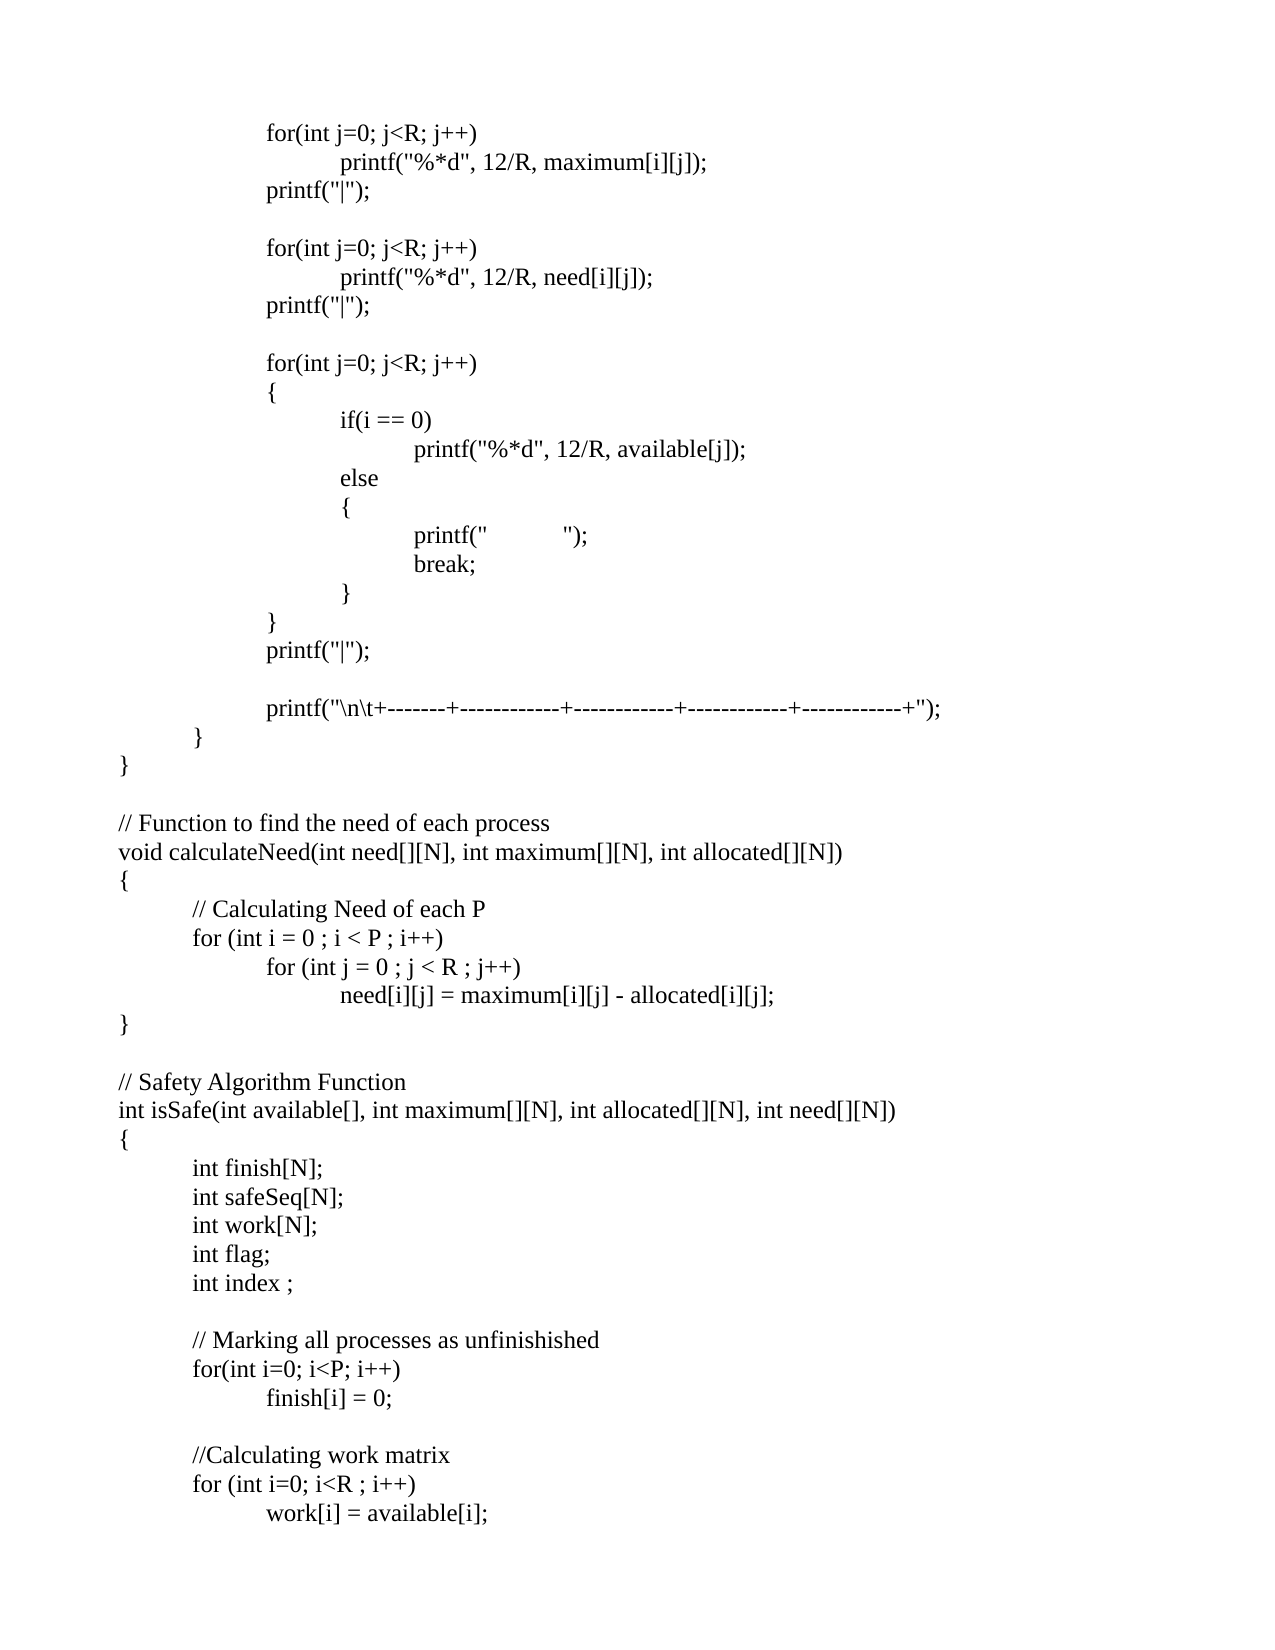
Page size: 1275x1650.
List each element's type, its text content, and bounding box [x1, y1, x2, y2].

text } [118, 722, 1157, 751]
text int index ; [118, 1268, 1157, 1297]
text // Safety Algorithm Function [118, 1067, 1157, 1096]
text printf("\n\t+-------+------------+------------+------------+------------+"); [118, 693, 1157, 722]
text printf("%*d", 12/R, maximum[i][j]); [118, 147, 1157, 176]
text int safeSeq[N]; [118, 1182, 1157, 1211]
text int finish[N]; [118, 1153, 1157, 1182]
text // Marking all processes as unfinishished [118, 1326, 1157, 1354]
text for (int i = 0 ; i < P ; i++) [118, 923, 1157, 952]
text //Calculating work matrix [118, 1441, 1157, 1469]
text printf("%*d", 12/R, available[j]); [118, 434, 1157, 463]
text // Calculating Need of each P [118, 894, 1157, 923]
text printf(" "); [118, 521, 1157, 549]
text need[i][j] = maximum[i][j] - allocated[i][j]; [118, 981, 1157, 1009]
text for (int j = 0 ; j < R ; j++) [118, 952, 1157, 981]
text printf("%*d", 12/R, need[i][j]); [118, 262, 1157, 291]
text } [118, 1009, 1157, 1038]
text printf("|"); [118, 176, 1157, 204]
text if(i == 0) [118, 406, 1157, 434]
text else [118, 463, 1157, 492]
text } [118, 751, 1157, 779]
text for(int j=0; j<R; j++) [118, 118, 1157, 147]
text } [118, 607, 1157, 636]
text { [118, 492, 1157, 521]
text for(int i=0; i<P; i++) [118, 1354, 1157, 1383]
text int isSafe(int available[], int maximum[][N], int allocated[][N], int need[][N]) [118, 1096, 1157, 1124]
text break; [118, 549, 1157, 578]
text { [118, 1124, 1157, 1153]
text printf("|"); [118, 291, 1157, 319]
text work[i] = available[i]; [118, 1498, 1157, 1527]
text finish[i] = 0; [118, 1383, 1157, 1412]
text // Function to find the need of each process [118, 808, 1157, 837]
text { [118, 866, 1157, 894]
text int flag; [118, 1239, 1157, 1268]
text for(int j=0; j<R; j++) [118, 233, 1157, 262]
text int work[N]; [118, 1211, 1157, 1239]
text printf("|"); [118, 636, 1157, 664]
text for(int j=0; j<R; j++) [118, 348, 1157, 377]
text void calculateNeed(int need[][N], int maximum[][N], int allocated[][N]) [118, 837, 1157, 866]
text { [118, 377, 1157, 406]
text for (int i=0; i<R ; i++) [118, 1469, 1157, 1498]
text } [118, 578, 1157, 607]
